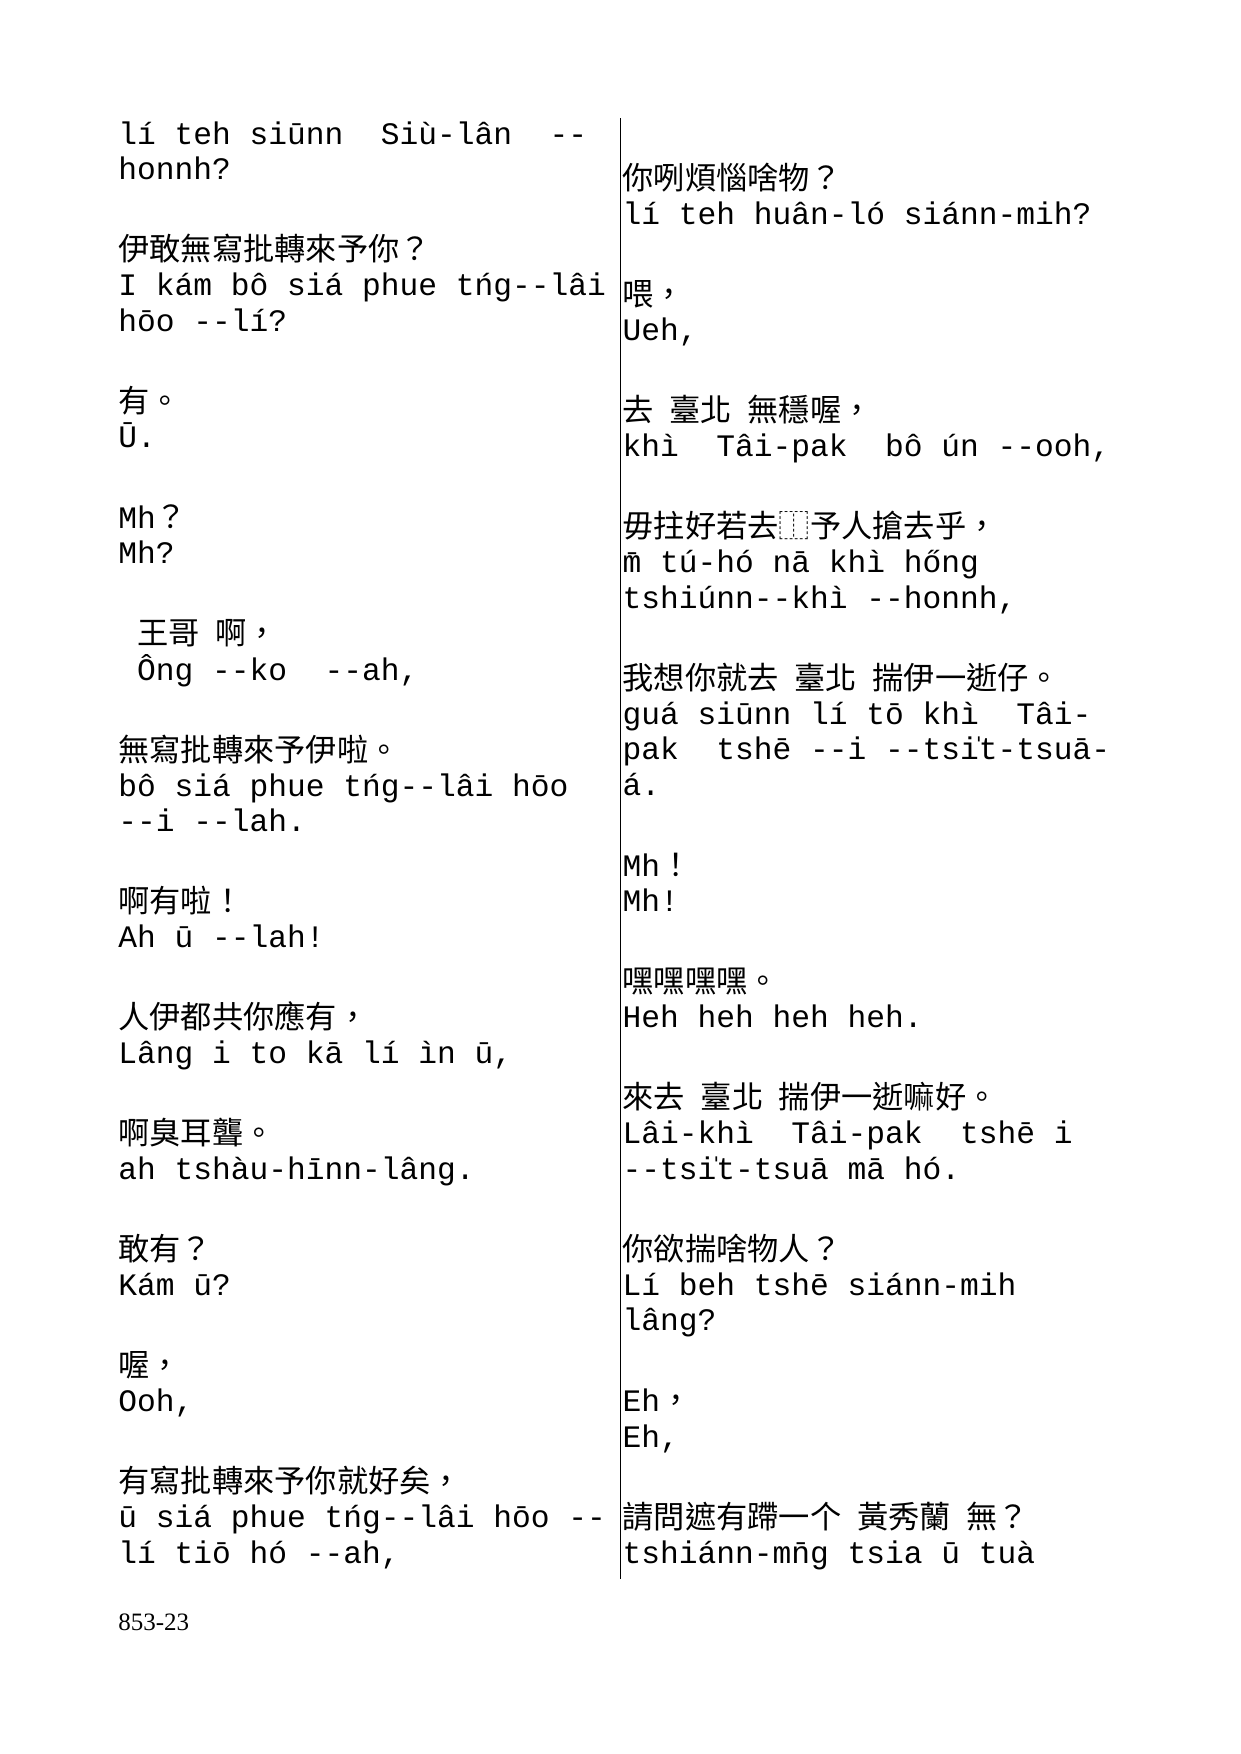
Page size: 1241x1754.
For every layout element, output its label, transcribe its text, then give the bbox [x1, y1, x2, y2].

text 我想你就去 臺北 揣伊一逝仔。 [622, 653, 1122, 698]
text guá siūnn lí tō khì Tâi-pak tshē --i --tsi̍t-tsuā-á. [622, 698, 1122, 804]
text tshiánn-mn̄g tsia ū tuà [622, 1537, 1122, 1572]
text Mh！ [622, 840, 1122, 886]
text 來去 臺北 揣伊一逝嘛好。 [622, 1072, 1122, 1118]
text lí teh siūnn Siù-lân --honnh? [118, 118, 618, 189]
text Ū. [118, 421, 618, 456]
text 喔， [118, 1340, 618, 1386]
text Mh？ [118, 492, 618, 537]
text Lâng i to kā lí ìn ū, [118, 1037, 618, 1073]
text 喂， [622, 269, 1122, 315]
text Kám ū? [118, 1269, 618, 1305]
text lí teh huân-ló siánn-mih? [622, 199, 1122, 234]
text 你咧煩惱啥物？ [622, 153, 1122, 199]
text 啊臭耳聾。 [118, 1108, 618, 1153]
text 你欲揣啥物人？ [622, 1224, 1122, 1269]
text 敢有？ [118, 1224, 618, 1269]
text Lâi-khì Tâi-pak tshē i --tsi̍t-tsuā mā hó. [622, 1118, 1122, 1188]
text 伊敢無寫批轉來予你？ [118, 224, 618, 269]
text 啊有啦！ [118, 876, 618, 921]
text Eh, [622, 1421, 1122, 1456]
text I kám bô siá phue tńg--lâi hōo --lí? [118, 269, 618, 340]
text Mh! [622, 886, 1122, 921]
text 王哥 啊， [118, 608, 618, 654]
text Heh heh heh heh. [622, 1002, 1122, 1037]
text 人伊都共你應有， [118, 992, 618, 1037]
text Eh， [622, 1375, 1122, 1421]
text Ông --ko --ah, [118, 654, 618, 689]
text Ah ū --lah! [118, 921, 618, 957]
text ū siá phue tńg--lâi hōo --lí tiō hó --ah, [118, 1502, 618, 1572]
text 毋拄好若去⿰予人搶去乎， [622, 502, 1122, 547]
text Ueh, [622, 315, 1122, 350]
text 有。 [118, 376, 618, 421]
text bô siá phue tńg--lâi hōo --i --lah. [118, 770, 618, 841]
text 無寫批轉來予伊啦。 [118, 725, 618, 770]
text ah tshàu-hīnn-lâng. [118, 1153, 618, 1189]
text khì Tâi-pak bô ún --ooh, [622, 431, 1122, 466]
text 請問遮有蹛一个 黃秀蘭 無？ [622, 1492, 1122, 1537]
text Lí beh tshē siánn-mih lâng? [622, 1269, 1122, 1340]
text m̄ tú-hó nā khì hőng tshiúnn--khì --honnh, [622, 547, 1122, 618]
text Ooh, [118, 1386, 618, 1421]
text 嘿嘿嘿嘿。 [622, 956, 1122, 1002]
text 有寫批轉來予你就好矣， [118, 1456, 618, 1502]
text Mh? [118, 537, 618, 573]
text 去 臺北 無穩喔， [622, 386, 1122, 431]
